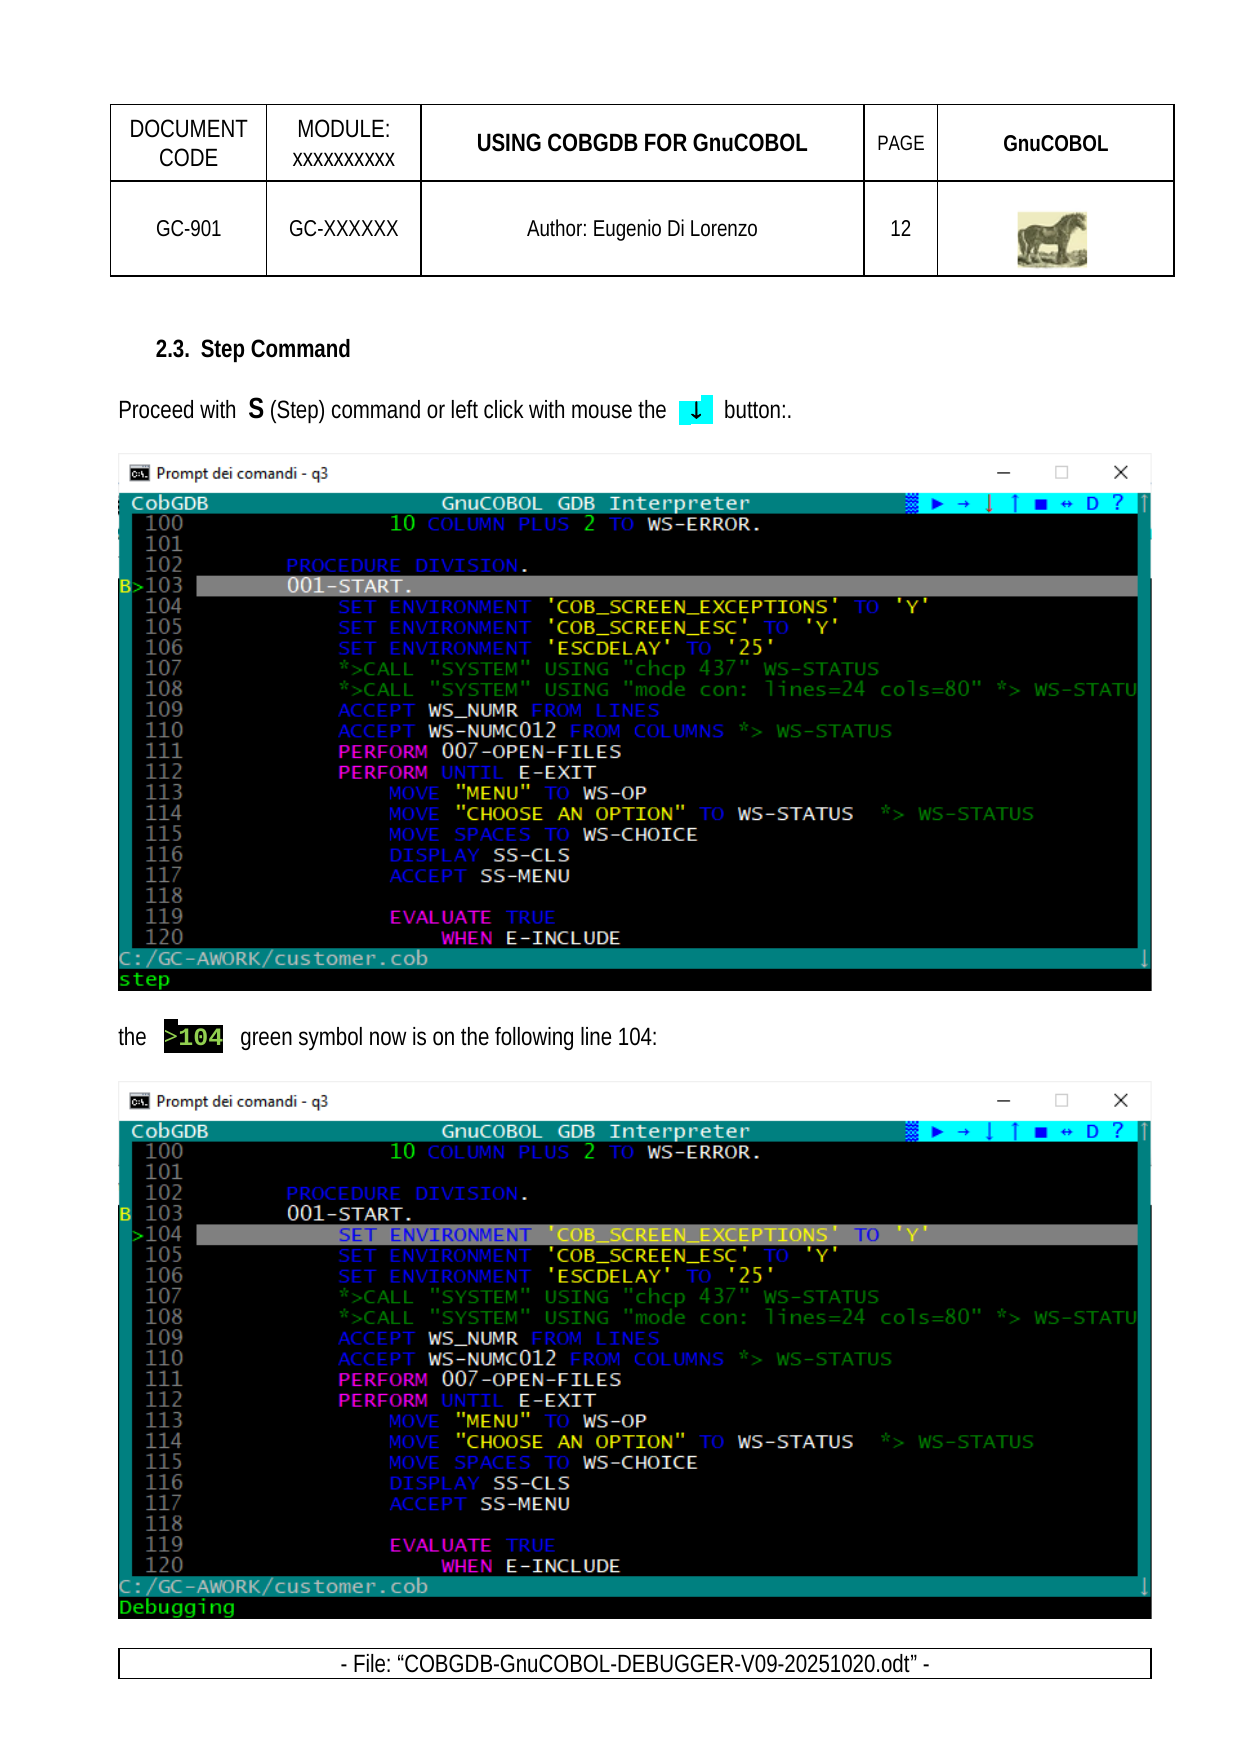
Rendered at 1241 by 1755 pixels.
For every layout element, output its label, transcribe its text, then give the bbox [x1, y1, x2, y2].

subtitle Step Command [156, 334, 1152, 362]
text Proceed with S (Step) command or left click with mouse the  button:. [118, 391, 1152, 425]
text the >104 green symbol now is on the following line 104: [118, 1019, 1152, 1053]
